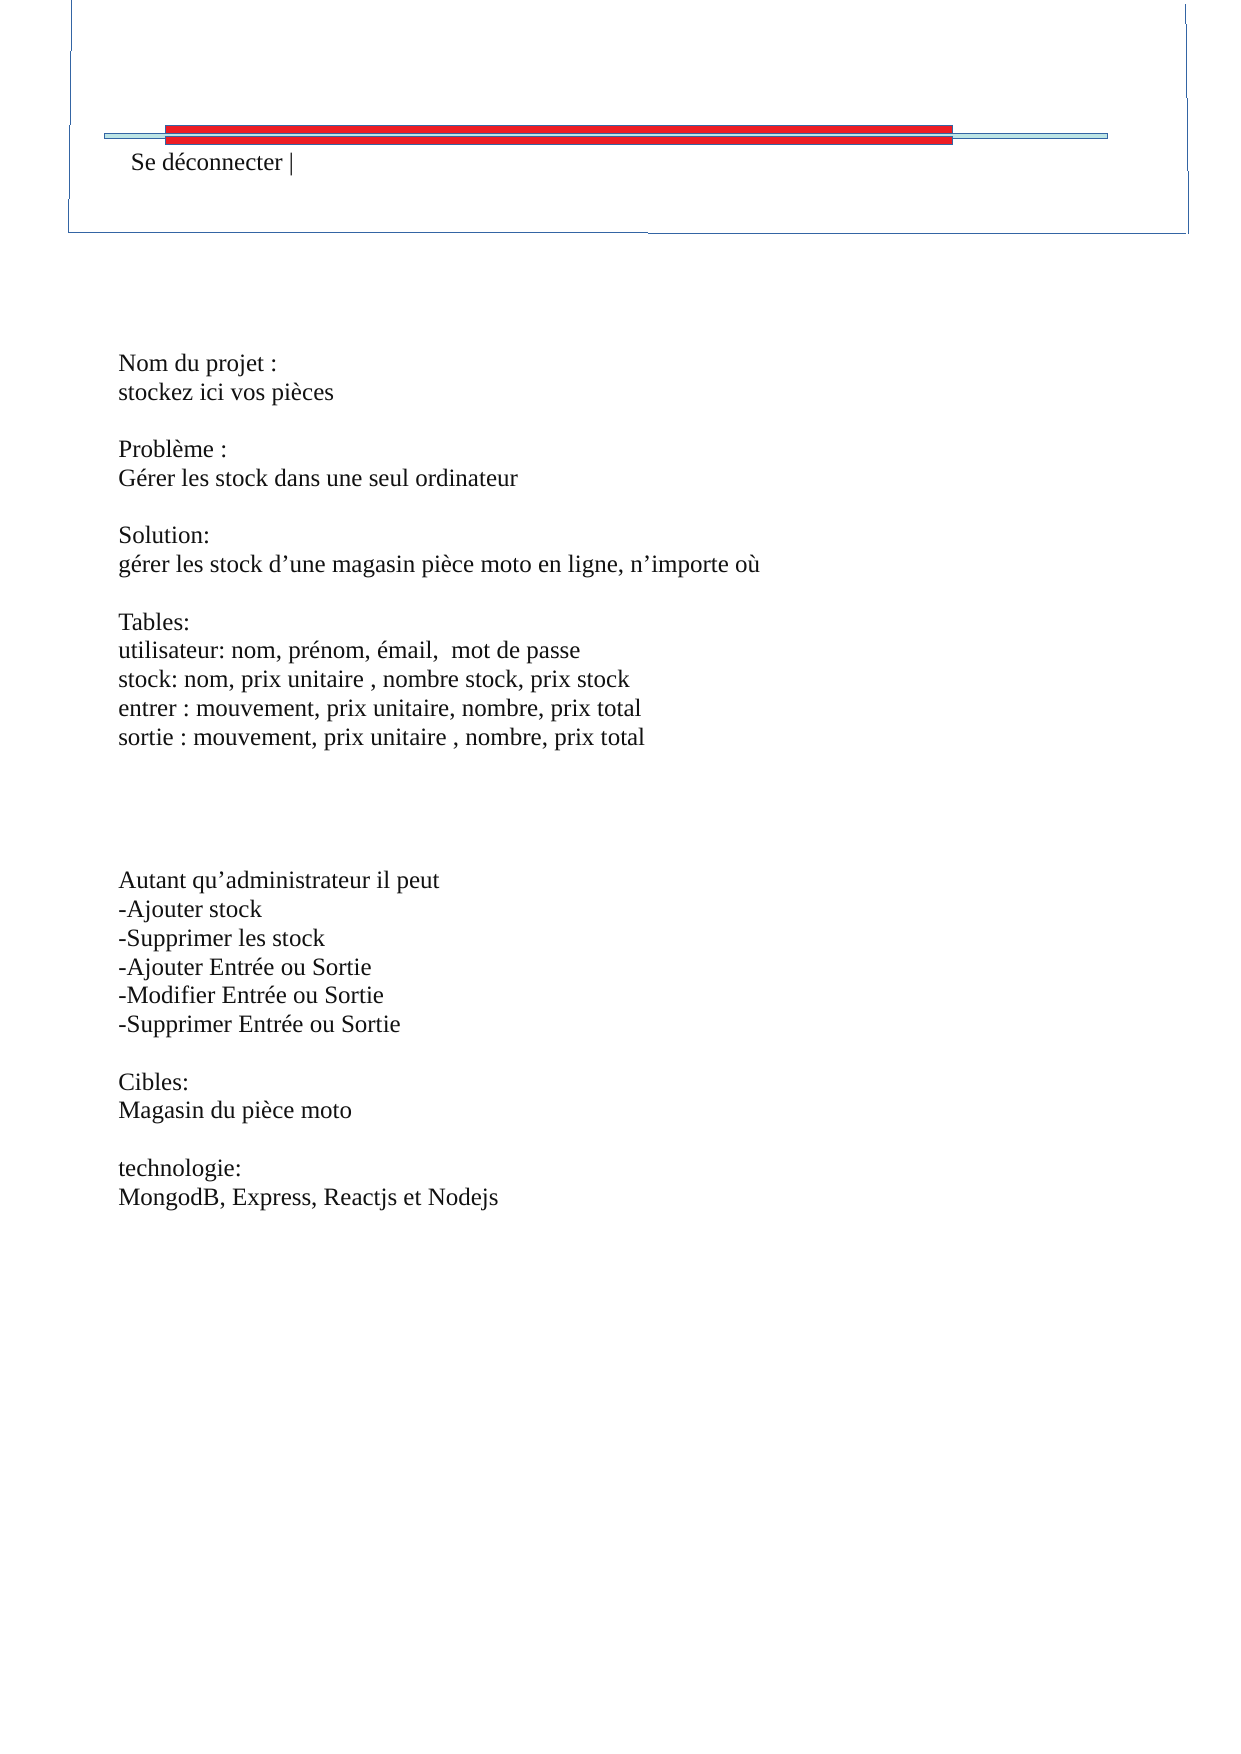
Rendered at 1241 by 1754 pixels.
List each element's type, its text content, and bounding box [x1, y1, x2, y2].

text -Supprimer Entrée ou Sortie [118, 1009, 1122, 1038]
text Solution: [118, 521, 1122, 549]
text Autant qu’administrateur il peut [118, 866, 1122, 894]
text Nom du projet : [118, 348, 1122, 377]
text stockez ici vos pièces [118, 377, 1122, 406]
text -Ajouter Entrée ou Sortie [118, 952, 1122, 981]
text MongodB, Express, Reactjs et Nodejs [118, 1182, 1122, 1211]
text Problème : [118, 434, 1122, 463]
text entrer : mouvement, prix unitaire, nombre, prix total [118, 693, 1122, 722]
text Gérer les stock dans une seul ordinateur [118, 463, 1122, 492]
text Magasin du pièce moto [118, 1096, 1122, 1124]
text Tables: [118, 607, 1122, 636]
text -Modifier Entrée ou Sortie [118, 981, 1122, 1009]
text -Ajouter stock [118, 894, 1122, 923]
text Cibles: [118, 1067, 1122, 1096]
text gérer les stock d’une magasin pièce moto en ligne, n’importe où [118, 549, 1122, 578]
text utilisateur: nom, prénom, émail, mot de passe [118, 636, 1122, 664]
text Se déconnecter | [118, 147, 1122, 176]
text stock: nom, prix unitaire , nombre stock, prix stock [118, 664, 1122, 693]
text -Supprimer les stock [118, 923, 1122, 952]
text sortie : mouvement, prix unitaire , nombre, prix total [118, 722, 1122, 751]
text technologie: [118, 1153, 1122, 1182]
